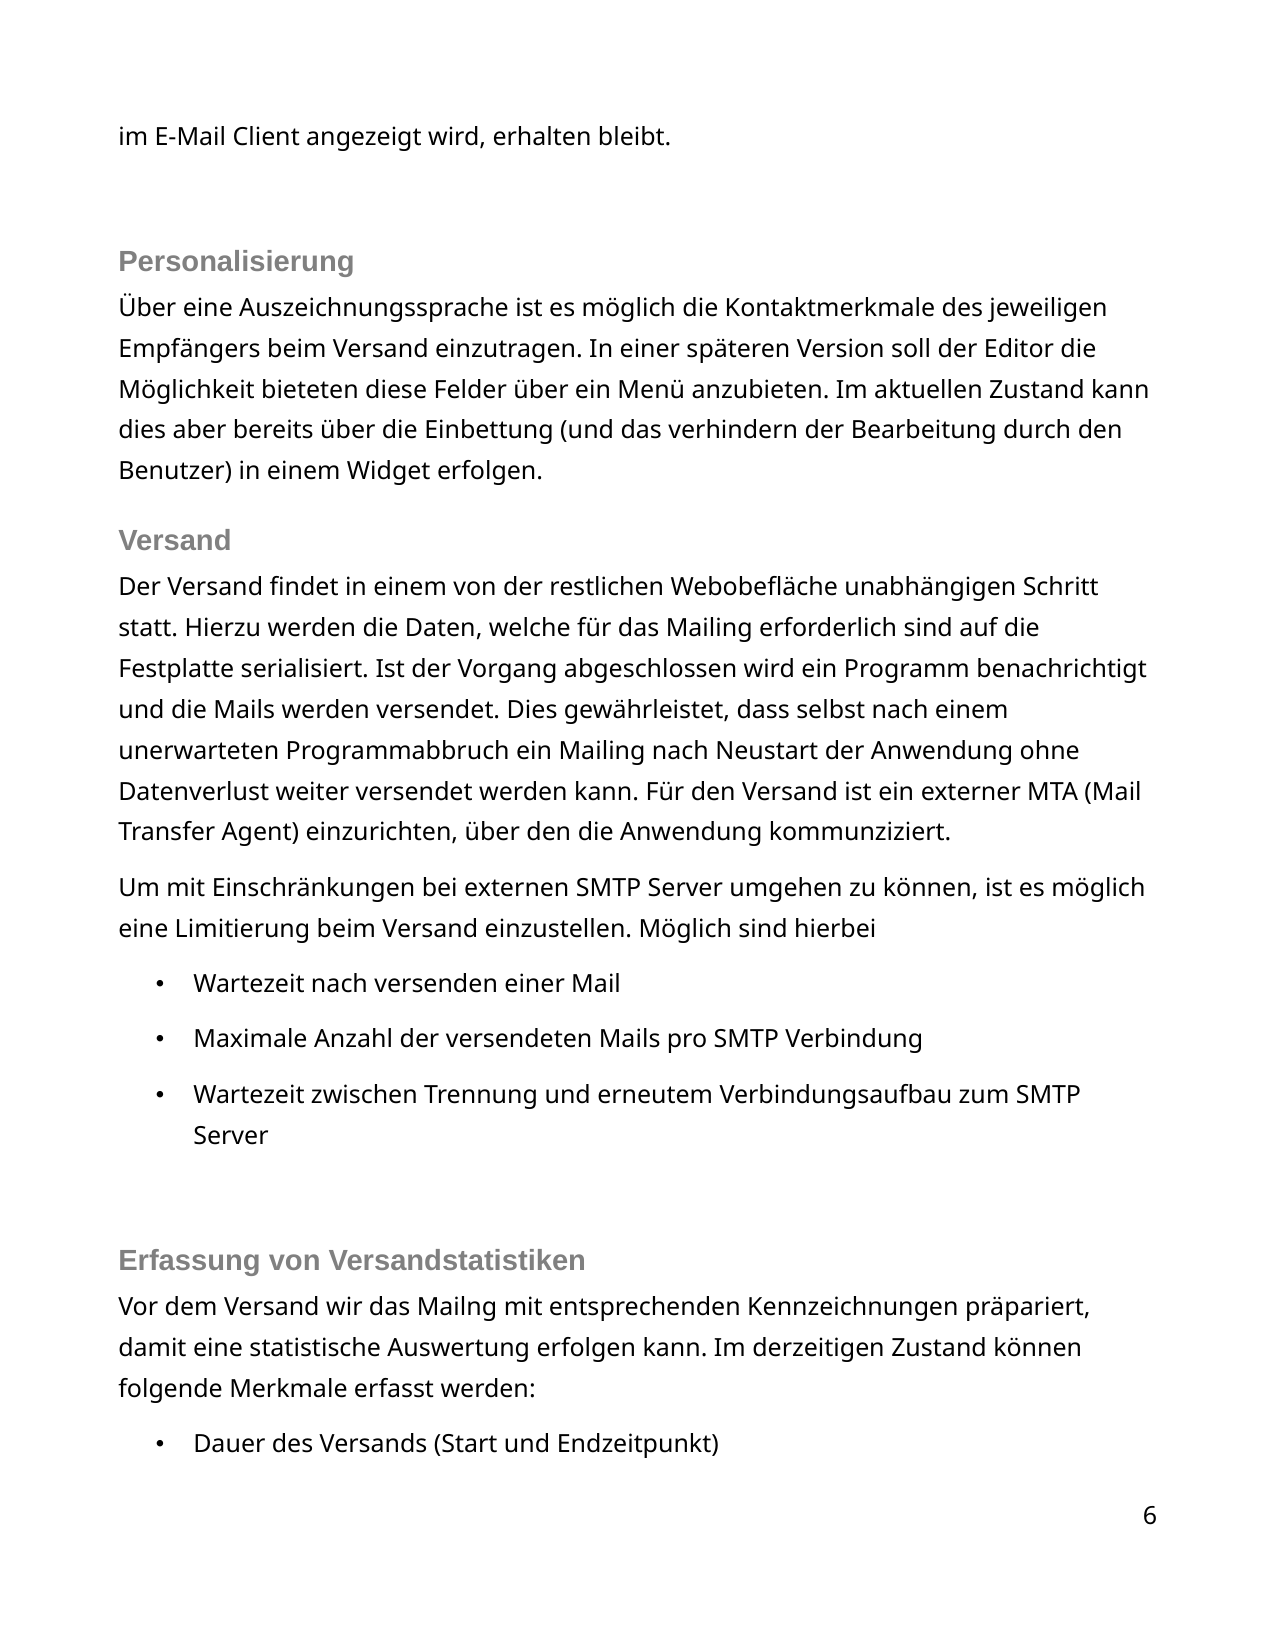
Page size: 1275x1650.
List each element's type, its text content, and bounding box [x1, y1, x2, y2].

subtitle Personalisierung [118, 243, 1157, 277]
list Wartezeit zwischen Trennung und erneutem Verbindungsaufbau zum SMTP Server [156, 1076, 1157, 1151]
text Vor dem Versand wir das Mailng mit entsprechenden Kennzeichnungen präpariert, damit eine statistische Auswertung erfolgen kann. Im derzeitigen Zustand können folgende Merkmale erfasst werden: [118, 1289, 1157, 1404]
subtitle Erfassung von Versandstatistiken [118, 1243, 1157, 1276]
subtitle Versand [118, 523, 1157, 556]
text Der Versand findet in einem von der restlichen Webobefläche unabhängigen Schritt statt. Hierzu werden die Daten, welche für das Mailing erforderlich sind auf die Festplatte serialisiert. Ist der Vorgang abgeschlossen wird ein Programm benachrichtigt und die Mails werden versendet. Dies gewährleistet, dass selbst nach einem unerwarteten Programmabbruch ein Mailing nach Neustart der Anwendung ohne Datenverlust weiter versendet werden kann. Für den Versand ist ein externer MTA (Mail Transfer Agent) einzurichten, über den die Anwendung kommunziziert. [118, 569, 1157, 848]
text im E-Mail Client angezeigt wird, erhalten bleibt. [118, 118, 1157, 152]
text Über eine Auszeichnungssprache ist es möglich die Kontaktmerkmale des jeweiligen Empfängers beim Versand einzutragen. In einer späteren Version soll der Editor die Möglichkeit bieteten diese Felder über ein Menü anzubieten. Im aktuellen Zustand kann dies aber bereits über die Einbettung (und das verhindern der Bearbeitung durch den Benutzer) in einem Widget erfolgen. [118, 289, 1157, 487]
list Maximale Anzahl der versendeten Mails pro SMTP Verbindung [156, 1021, 1157, 1055]
list Wartezeit nach versenden einer Mail [156, 966, 1157, 1000]
text Um mit Einschränkungen bei externen SMTP Server umgehen zu können, ist es möglich eine Limitierung beim Versand einzustellen. Möglich sind hierbei [118, 869, 1157, 944]
list Dauer des Versands (Start und Endzeitpunkt) [156, 1426, 1157, 1460]
